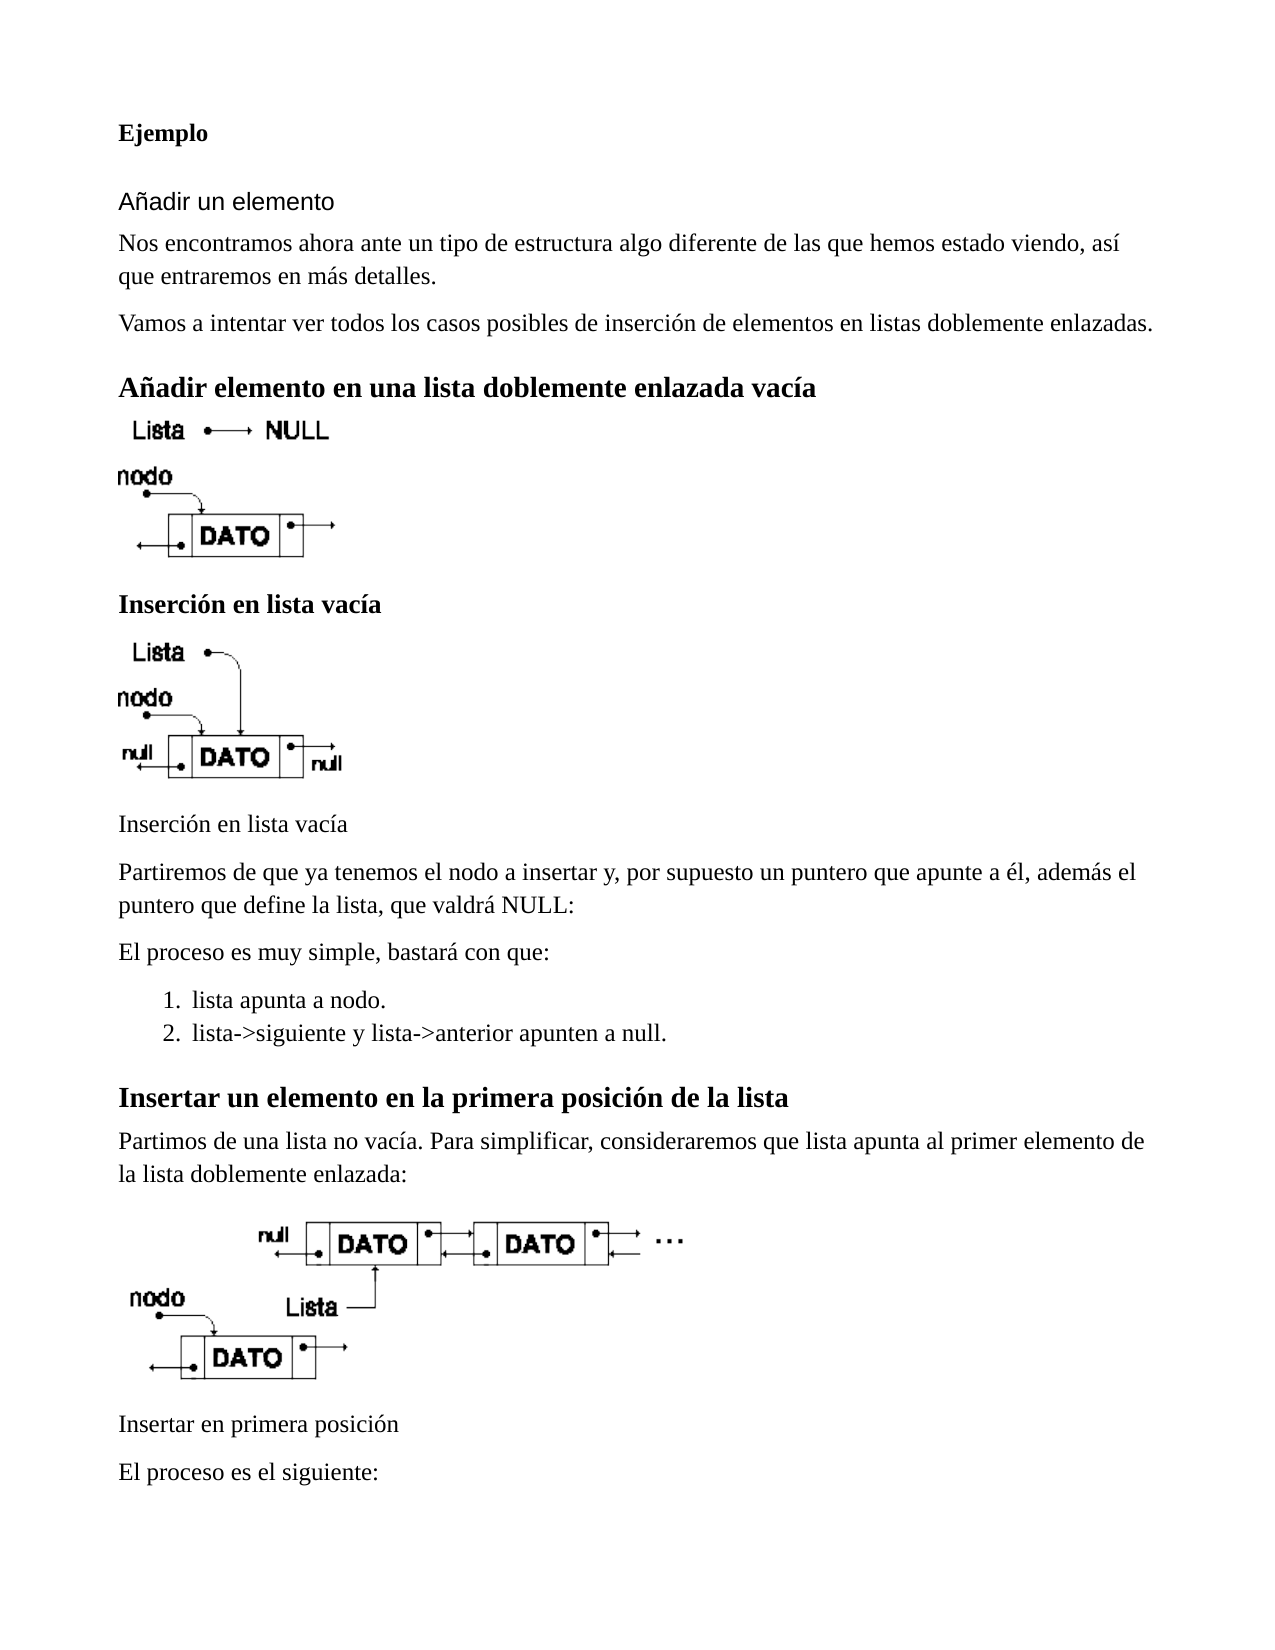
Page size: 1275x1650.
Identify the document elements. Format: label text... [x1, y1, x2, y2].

picture [118, 638, 345, 785]
text El proceso es muy simple, bastará con que: [118, 937, 1157, 966]
text Inserción en lista vacía [118, 809, 1157, 838]
text El proceso es el siguiente: [118, 1457, 1157, 1486]
subtitle Añadir un elemento [118, 187, 1157, 215]
text Partiremos de que ya tenemos el nodo a insertar y, por supuesto un puntero que apunte a él, además el puntero que define la lista, que valdrá NULL: [118, 857, 1157, 919]
list lista->siguiente y lista->anterior apunten a null. [162, 1018, 1157, 1047]
list lista apunta a nodo. [162, 985, 1157, 1014]
text Nos encontramos ahora ante un tipo de estructura algo diferente de las que hemos estado viendo, así que entraremos en más detalles. [118, 228, 1157, 289]
picture [118, 416, 345, 564]
subtitle Insertar un elemento en la primera posición de la lista [118, 1080, 1157, 1114]
picture [118, 1207, 704, 1386]
text Ejemplo [118, 118, 1157, 147]
subtitle Añadir elemento en una lista doblemente enlazada vacía [118, 371, 1157, 404]
text Insertar en primera posición [118, 1409, 1157, 1438]
text Vamos a intentar ver todos los casos posibles de inserción de elementos en listas doblemente enlazadas. [118, 308, 1157, 337]
text Inserción en lista vacía [118, 588, 1157, 619]
text Partimos de una lista no vacía. Para simplificar, consideraremos que lista apunta al primer elemento de la lista doblemente enlazada: [118, 1126, 1157, 1188]
